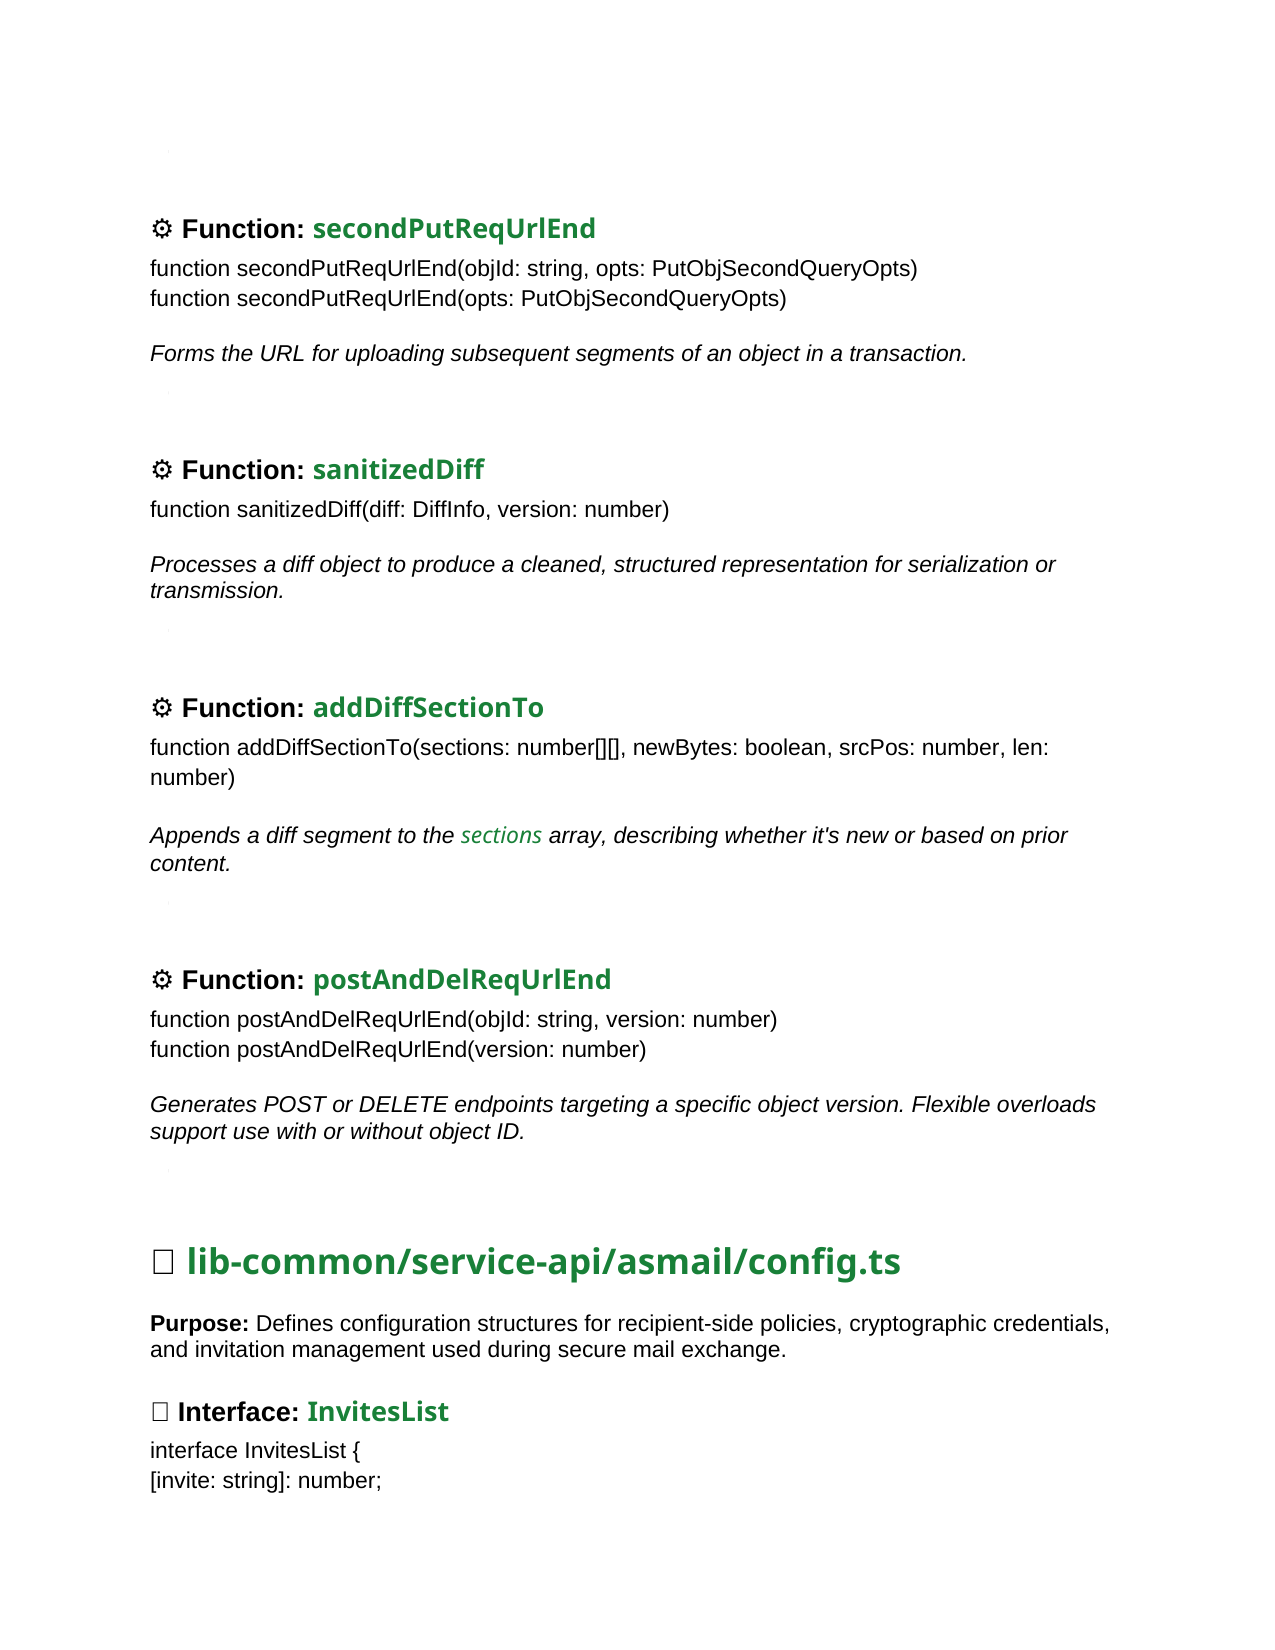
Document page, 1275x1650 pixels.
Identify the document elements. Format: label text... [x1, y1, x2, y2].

text function secondPutReqUrlEnd(opts: PutObjSecondQueryOpts) [150, 285, 1125, 311]
subtitle 📄 lib-common/service-api/asmail/config.ts [150, 1237, 1125, 1285]
subtitle ⚙️ Function: postAndDelReqUrlEnd [150, 961, 1125, 998]
subtitle ⚙️ Function: secondPutReqUrlEnd [150, 209, 1125, 246]
text function addDiffSectionTo(sections: number[][], newBytes: boolean, srcPos: number, len: number) [150, 733, 1125, 790]
text function sanitizedDiff(diff: DiffInfo, version: number) [150, 496, 1125, 522]
text Processes a diff object to produce a cleaned, structured representation for serialization or transmission. [150, 551, 1125, 604]
text Forms the URL for uploading subsequent segments of an object in a transaction. [150, 340, 1125, 366]
text Purpose: Defines configuration structures for recipient-side policies, cryptographic credentials, and invitation management used during secure mail exchange. [150, 1310, 1125, 1363]
text function postAndDelReqUrlEnd(version: number) [150, 1036, 1125, 1063]
subtitle ⚙️ Function: addDiffSectionTo [150, 688, 1125, 725]
text Generates POST or DELETE endpoints targeting a specific object version. Flexible overloads support use with or without object ID. [150, 1091, 1125, 1144]
text function postAndDelReqUrlEnd(objId: string, version: number) [150, 1006, 1125, 1032]
text interface InvitesList { [150, 1437, 1125, 1463]
text Appends a diff segment to the sections array, describing whether it's new or based on prior content. [150, 819, 1125, 876]
subtitle 🧩 Interface: InvitesList [150, 1392, 1125, 1429]
text [invite: string]: number; [150, 1467, 1125, 1494]
text function secondPutReqUrlEnd(objId: string, opts: PutObjSecondQueryOpts) [150, 254, 1125, 281]
subtitle ⚙️ Function: sanitizedDiff [150, 451, 1125, 488]
